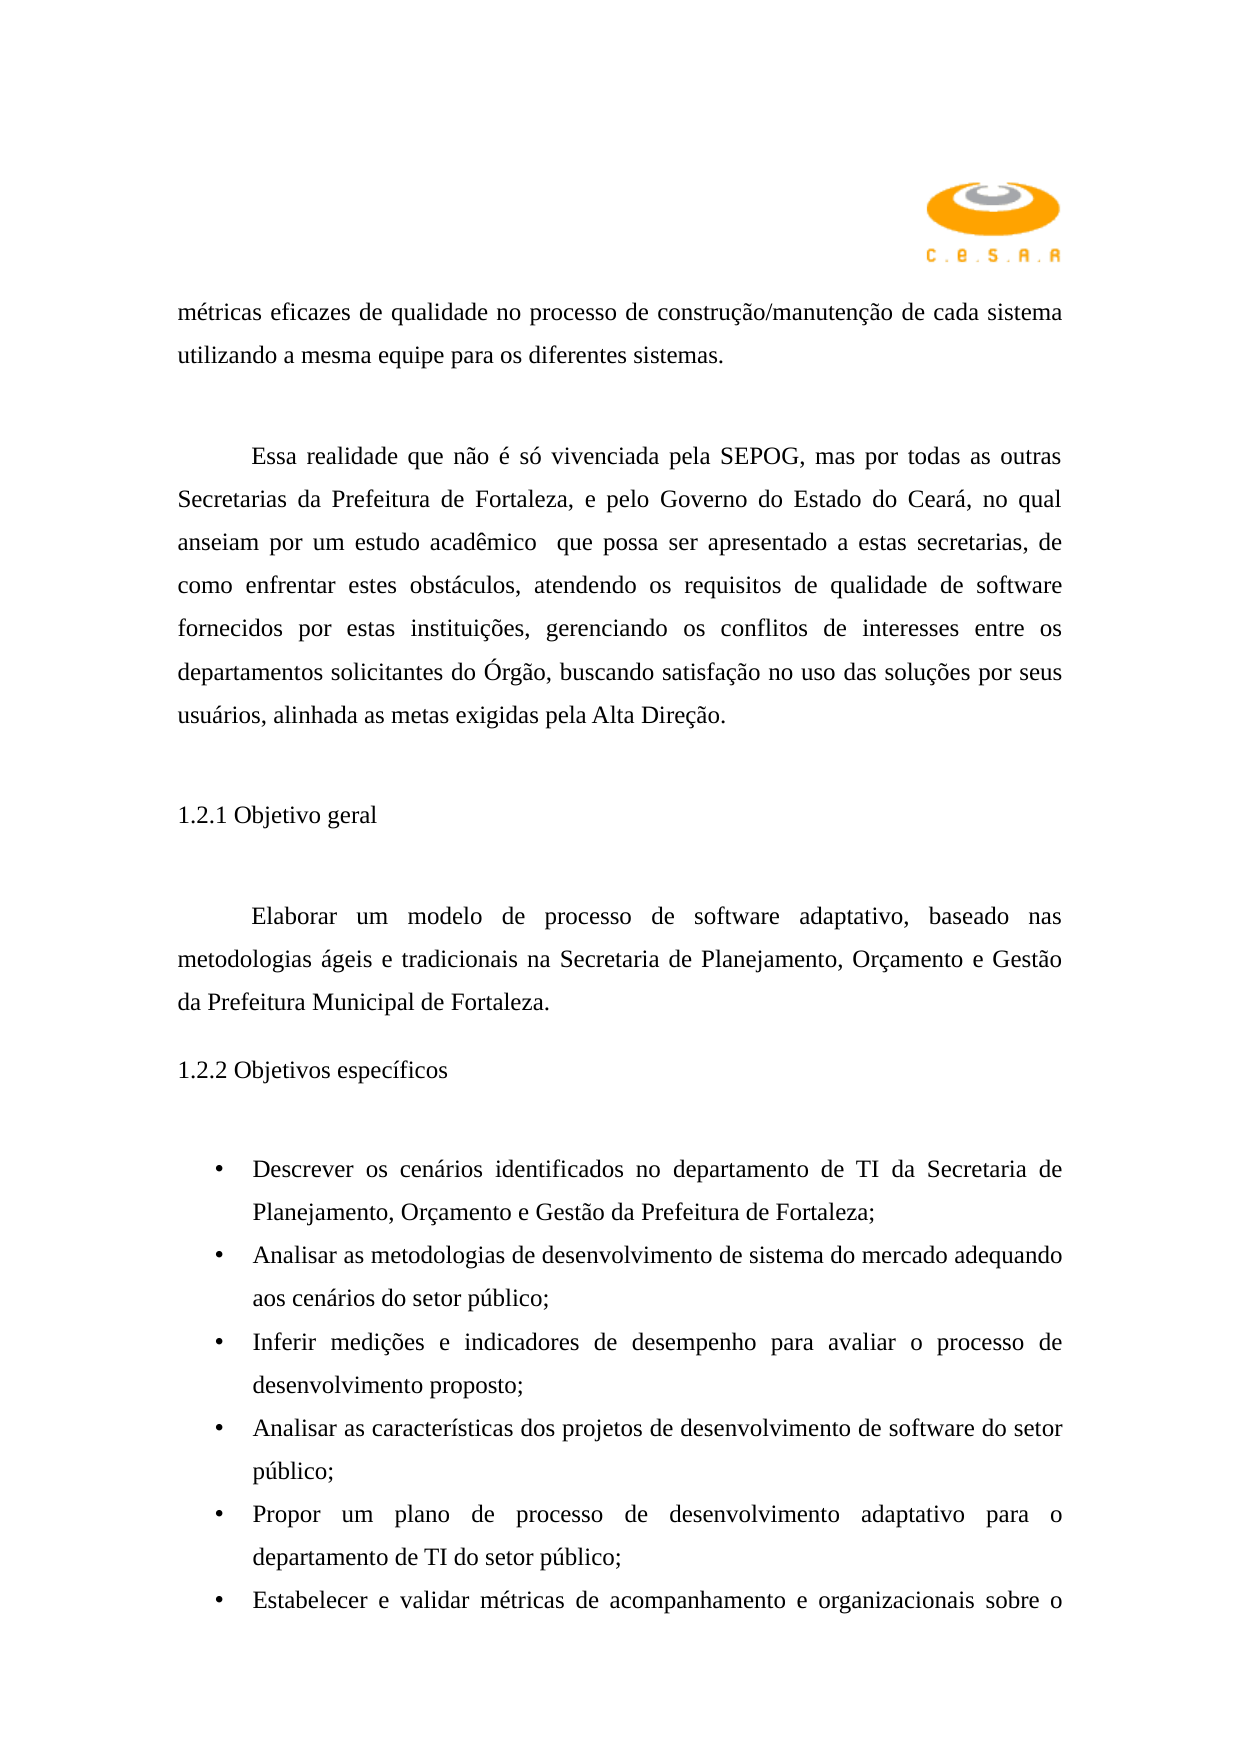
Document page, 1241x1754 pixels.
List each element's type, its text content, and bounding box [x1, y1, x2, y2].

list Propor um plano de processo de desenvolvimento adaptativo para o departamento de TI do setor público; [215, 1499, 1063, 1571]
list Analisar as características dos projetos de desenvolvimento de software do setor público; [215, 1413, 1063, 1485]
list Descrever os cenários identificados no departamento de TI da Secretaria de Planejamento, Orçamento e Gestão da Prefeitura de Fortaleza; [215, 1154, 1063, 1226]
list Estabelecer e validar métricas de acompanhamento e organizacionais sobre o [215, 1585, 1063, 1614]
picture [924, 178, 1062, 267]
text Elaborar um modelo de processo de software adaptativo, baseado nas metodologias ágeis e tradicionais na Secretaria de Planejamento, Orçamento e Gestão da Prefeitura Municipal de Fortaleza. [177, 901, 1063, 1016]
text 1.2.1 Objetivo geral [177, 800, 1063, 829]
list Analisar as metodologias de desenvolvimento de sistema do mercado adequando aos cenários do setor público; [215, 1240, 1063, 1312]
list Inferir medições e indicadores de desempenho para avaliar o processo de desenvolvimento proposto; [215, 1327, 1063, 1398]
subtitle 1.2.2 Objetivos específicos [177, 1055, 1063, 1084]
text métricas eficazes de qualidade no processo de construção/manutenção de cada sistema utilizando a mesma equipe para os diferentes sistemas. [177, 297, 1063, 369]
text Essa realidade que não é só vivenciada pela SEPOG, mas por todas as outras Secretarias da Prefeitura de Fortaleza, e pelo Governo do Estado do Ceará, no qual anseiam por um estudo acadêmico que possa ser apresentado a estas secretarias, de como enfrentar estes obstáculos, atendendo os requisitos de qualidade de software fornecidos por estas instituições, gerenciando os conflitos de interesses entre os departamentos solicitantes do Órgão, buscando satisfação no uso das soluções por seus usuários, alinhada as metas exigidas pela Alta Direção. [177, 441, 1063, 728]
